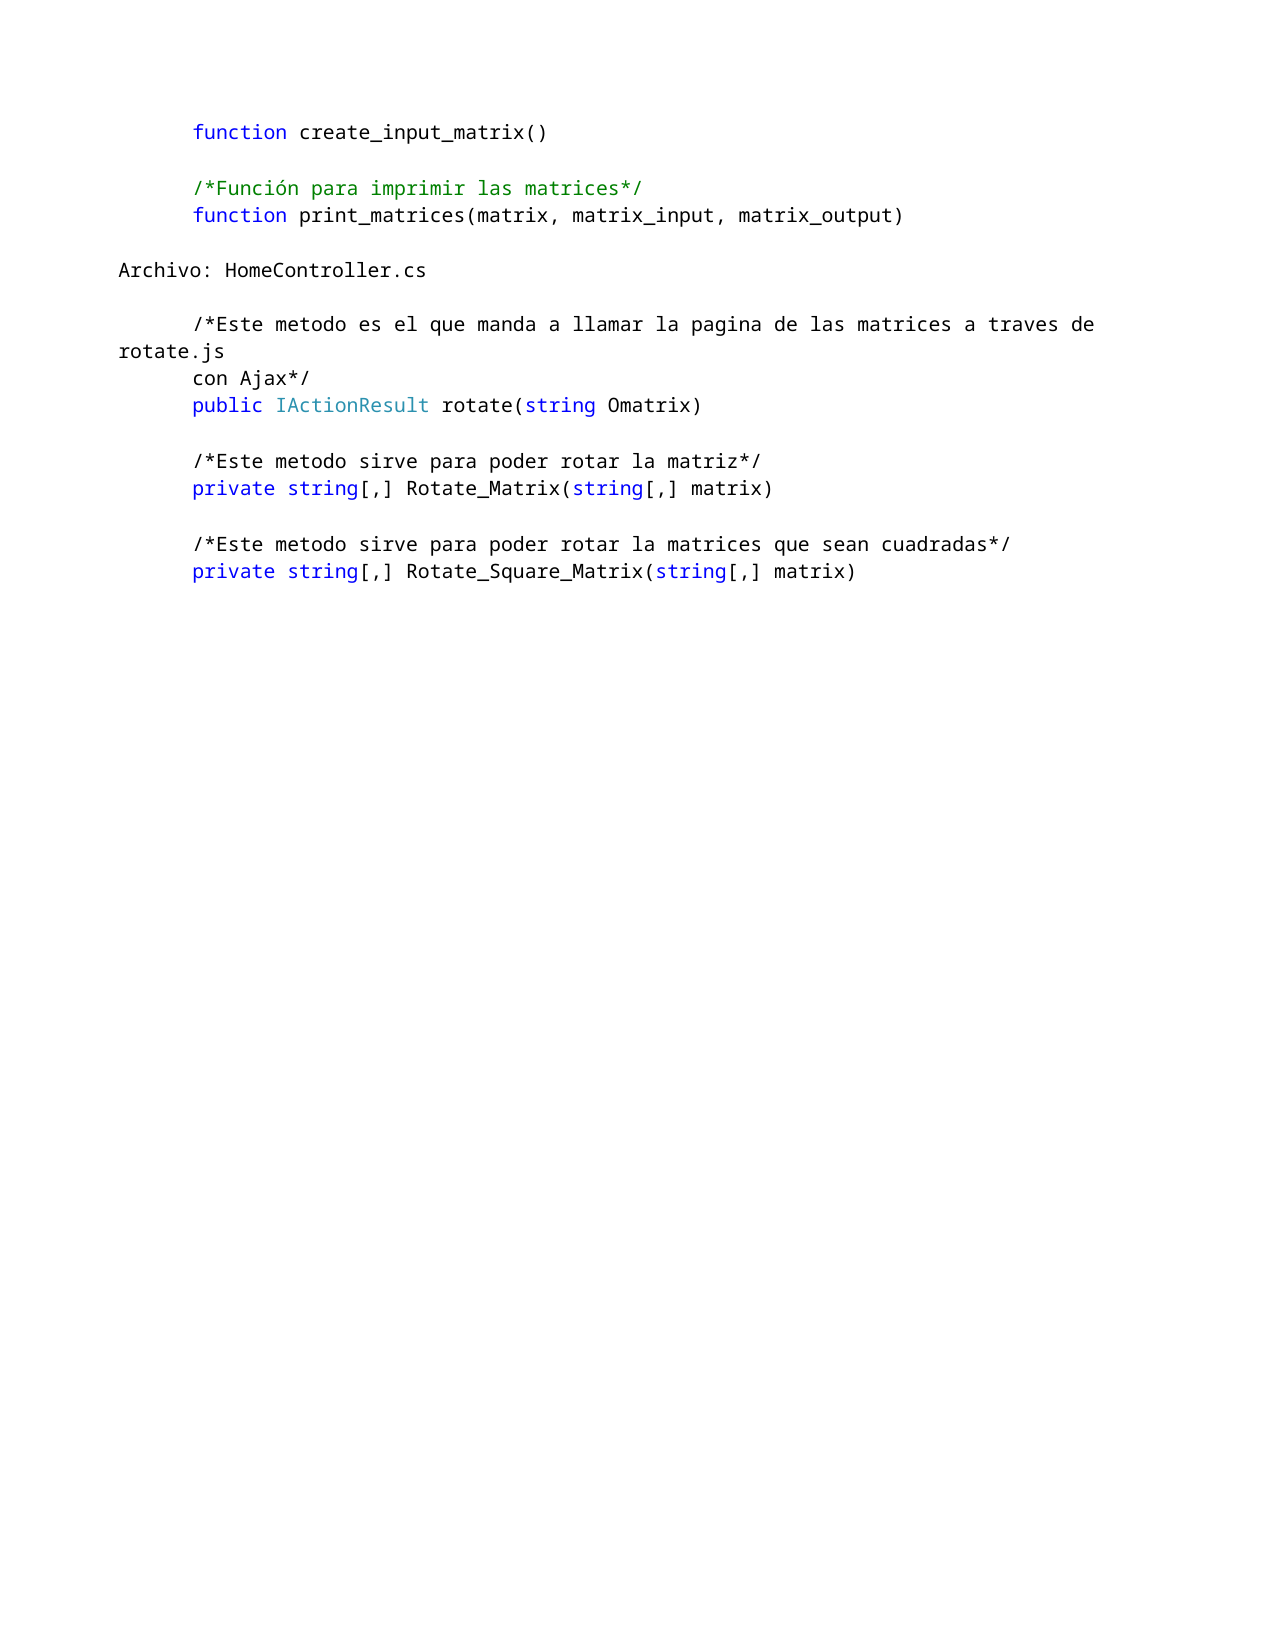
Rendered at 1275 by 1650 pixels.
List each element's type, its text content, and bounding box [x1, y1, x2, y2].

text function create_input_matrix() [118, 118, 1157, 145]
text public IActionResult rotate(string Omatrix) [118, 391, 1157, 418]
text function print_matrices(matrix, matrix_input, matrix_output) [118, 201, 1157, 228]
text Archivo: HomeController.cs [118, 257, 1157, 283]
text con Ajax*/ [118, 364, 1157, 391]
text private string[,] Rotate_Matrix(string[,] matrix) [118, 474, 1157, 501]
text /*Función para imprimir las matrices*/ [118, 174, 1157, 201]
text private string[,] Rotate_Square_Matrix(string[,] matrix) [118, 557, 1157, 584]
text /*Este metodo es el que manda a llamar la pagina de las matrices a traves de rotate.js [118, 311, 1157, 364]
text /*Este metodo sirve para poder rotar la matrices que sean cuadradas*/ [118, 530, 1157, 557]
text /*Este metodo sirve para poder rotar la matriz*/ [118, 447, 1157, 474]
